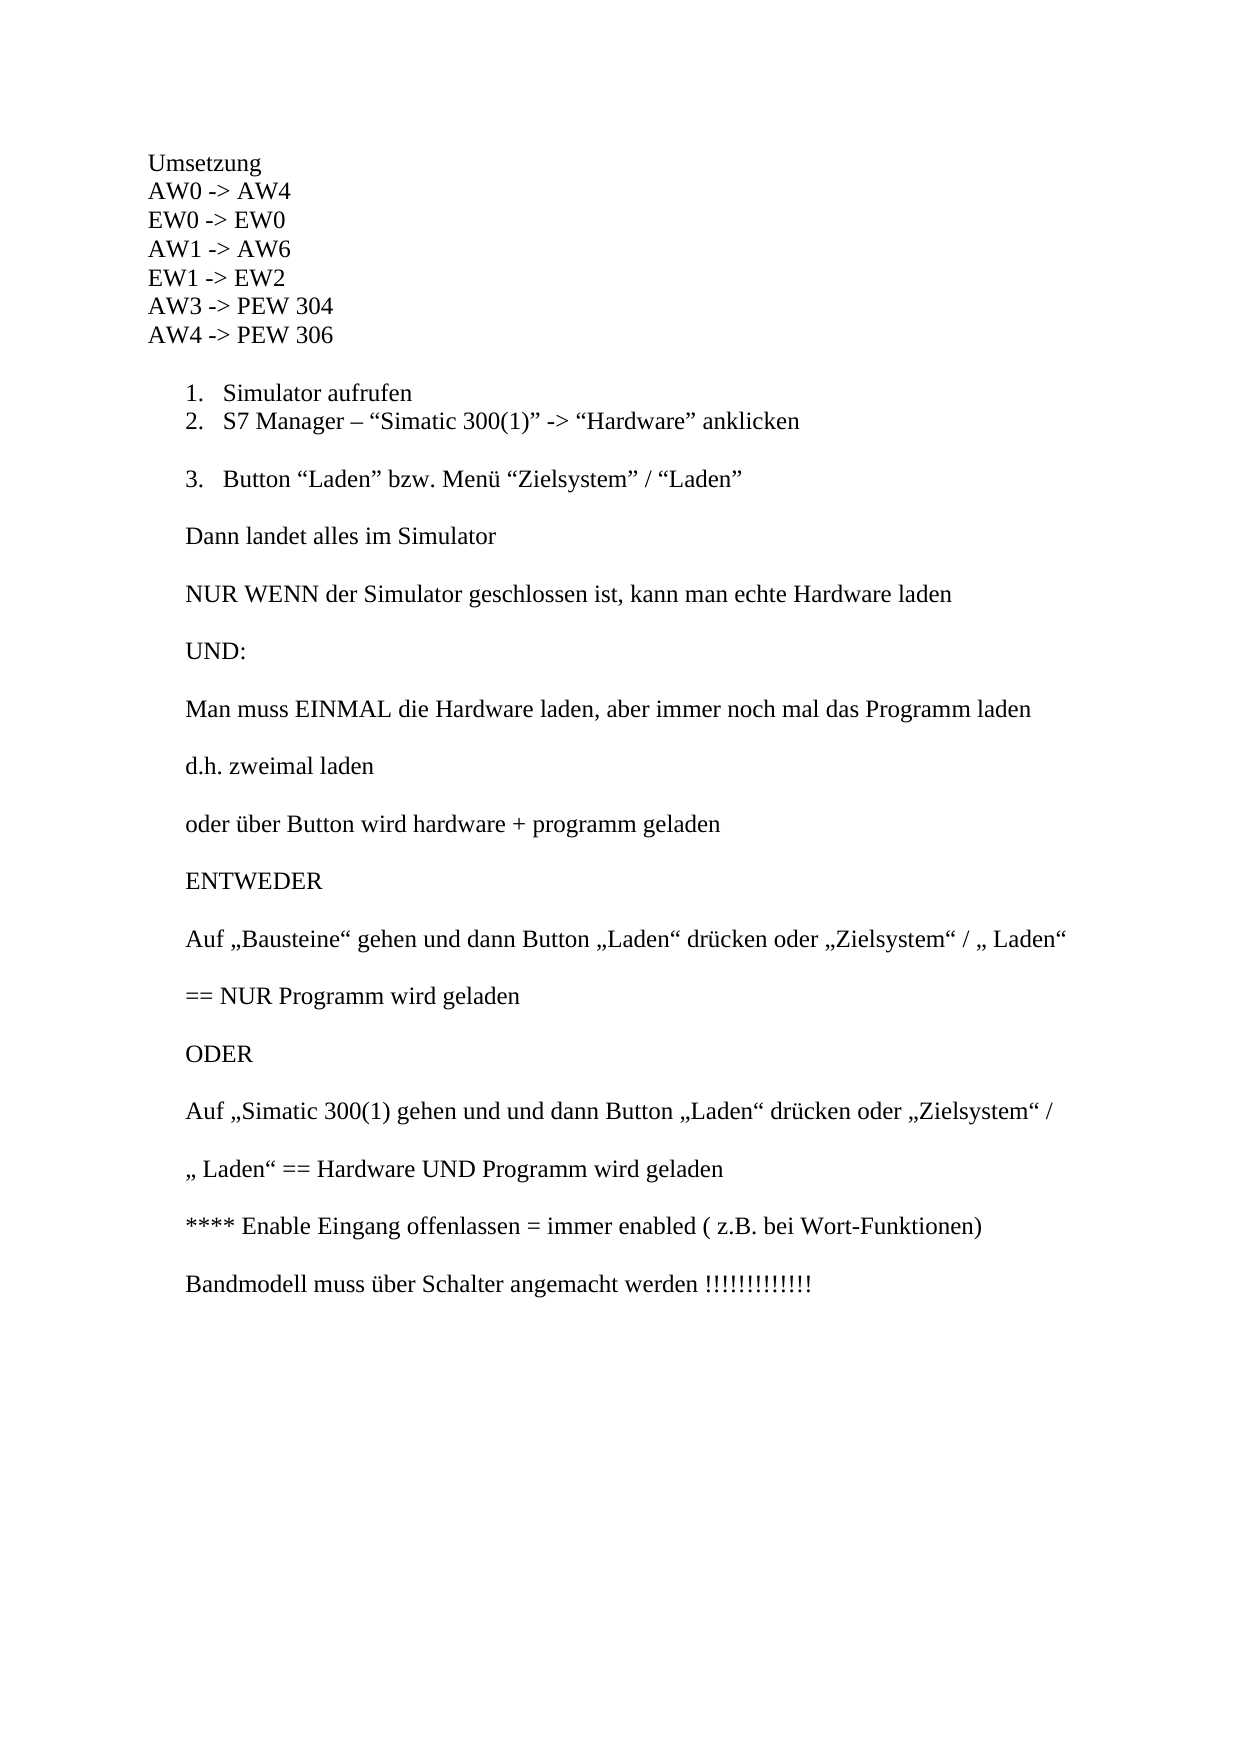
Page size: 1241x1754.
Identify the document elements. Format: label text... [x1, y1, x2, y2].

text AW4 -> PEW 306 [148, 320, 1093, 349]
text AW0 -> AW4 [148, 176, 1093, 205]
text Auf „Bausteine“ gehen und dann Button „Laden“ drücken oder „Zielsystem“ / „ Laden“ [185, 924, 1093, 953]
text UND: [185, 636, 1093, 665]
text Auf „Simatic 300(1) gehen und und dann Button „Laden“ drücken oder „Zielsystem“ / „ Laden“ == Hardware UND Programm wird geladen [185, 1096, 1093, 1183]
list S7 Manager – “Simatic 300(1)” -> “Hardware” anklicken [185, 406, 1093, 435]
text EW1 -> EW2 [148, 263, 1093, 291]
text == NUR Programm wird geladen [185, 981, 1093, 1010]
text Man muss EINMAL die Hardware laden, aber immer noch mal das Programm laden [185, 694, 1093, 723]
text ODER [185, 1039, 1093, 1068]
list Simulator aufrufen [185, 378, 1093, 406]
text AW1 -> AW6 [148, 234, 1093, 263]
text Bandmodell muss über Schalter angemacht werden !!!!!!!!!!!!! [185, 1269, 1093, 1298]
text d.h. zweimal laden [185, 751, 1093, 780]
list Button “Laden” bzw. Menü “Zielsystem” / “Laden” [185, 464, 1093, 493]
text ENTWEDER [185, 866, 1093, 895]
text EW0 -> EW0 [148, 205, 1093, 234]
text NUR WENN der Simulator geschlossen ist, kann man echte Hardware laden [185, 579, 1093, 608]
text AW3 -> PEW 304 [148, 291, 1093, 320]
text Dann landet alles im Simulator [185, 521, 1093, 550]
text oder über Button wird hardware + programm geladen [185, 809, 1093, 838]
text Umsetzung [148, 148, 1093, 176]
text **** Enable Eingang offenlassen = immer enabled ( z.B. bei Wort-Funktionen) [185, 1211, 1093, 1240]
